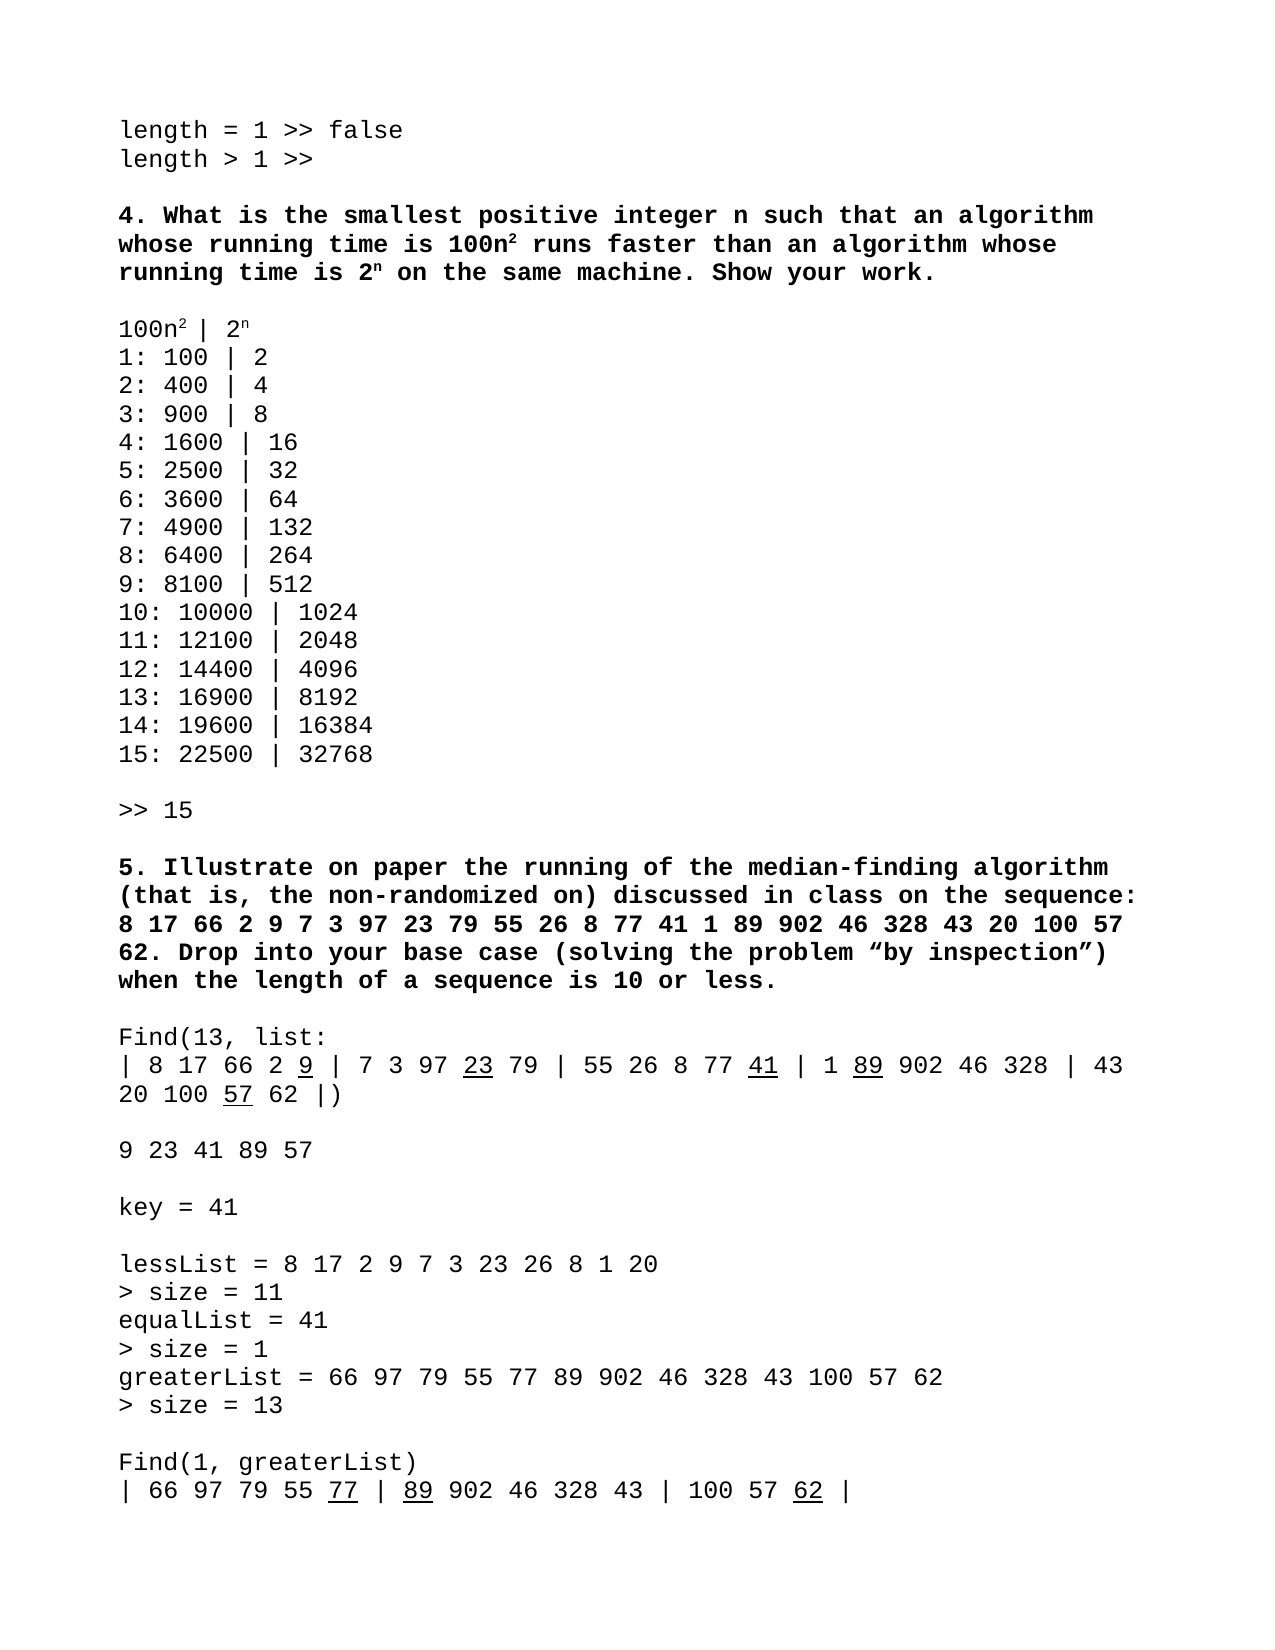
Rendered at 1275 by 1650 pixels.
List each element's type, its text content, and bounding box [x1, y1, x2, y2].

text 11: 12100 | 2048 [118, 628, 1157, 656]
text 9: 8100 | 512 [118, 571, 1157, 600]
text 3: 900 | 8 [118, 401, 1157, 430]
text lessList = 8 17 2 9 7 3 23 26 8 1 20 [118, 1251, 1157, 1280]
text length = 1 >> false [118, 118, 1157, 146]
text equalList = 41 [118, 1308, 1157, 1336]
text > size = 11 [118, 1280, 1157, 1308]
text length > 1 >> [118, 146, 1157, 175]
text Find(13, list: [118, 1025, 1157, 1053]
text 5. Illustrate on paper the running of the median-finding algorithm (that is, the non-randomized on) discussed in class on the sequence: 8 17 66 2 9 7 3 97 23 79 55 26 8 77 41 1 89 902 46 328 43 20 100 57 62. Drop into your base case (solving the problem “by inspection”) when the length of a sequence is 10 or less. [118, 855, 1157, 996]
text 10: 10000 | 1024 [118, 600, 1157, 628]
text 7: 4900 | 132 [118, 515, 1157, 543]
text key = 41 [118, 1195, 1157, 1223]
text | 66 97 79 55 77 | 89 902 46 328 43 | 100 57 62 | [118, 1478, 1157, 1506]
text 12: 14400 | 4096 [118, 656, 1157, 685]
text 13: 16900 | 8192 [118, 685, 1157, 713]
text 2: 400 | 4 [118, 373, 1157, 401]
text 9 23 41 89 57 [118, 1138, 1157, 1166]
text | 8 17 66 2 9 | 7 3 97 23 79 | 55 26 8 77 41 | 1 89 902 46 328 | 43 20 100 57 62 |) [118, 1053, 1157, 1110]
text 6: 3600 | 64 [118, 486, 1157, 515]
text 5: 2500 | 32 [118, 458, 1157, 486]
text 100n2 | 2n [118, 316, 1157, 345]
text 15: 22500 | 32768 [118, 741, 1157, 770]
text 14: 19600 | 16384 [118, 713, 1157, 741]
text 4: 1600 | 16 [118, 430, 1157, 458]
text 8: 6400 | 264 [118, 543, 1157, 571]
text > size = 13 [118, 1393, 1157, 1421]
text >> 15 [118, 798, 1157, 826]
text 1: 100 | 2 [118, 345, 1157, 373]
text Find(1, greaterList) [118, 1450, 1157, 1478]
text 4. What is the smallest positive integer n such that an algorithm whose running time is 100n2 runs faster than an algorithm whose running time is 2n on the same machine. Show your work. [118, 203, 1157, 288]
text greaterList = 66 97 79 55 77 89 902 46 328 43 100 57 62 [118, 1365, 1157, 1393]
text > size = 1 [118, 1336, 1157, 1365]
